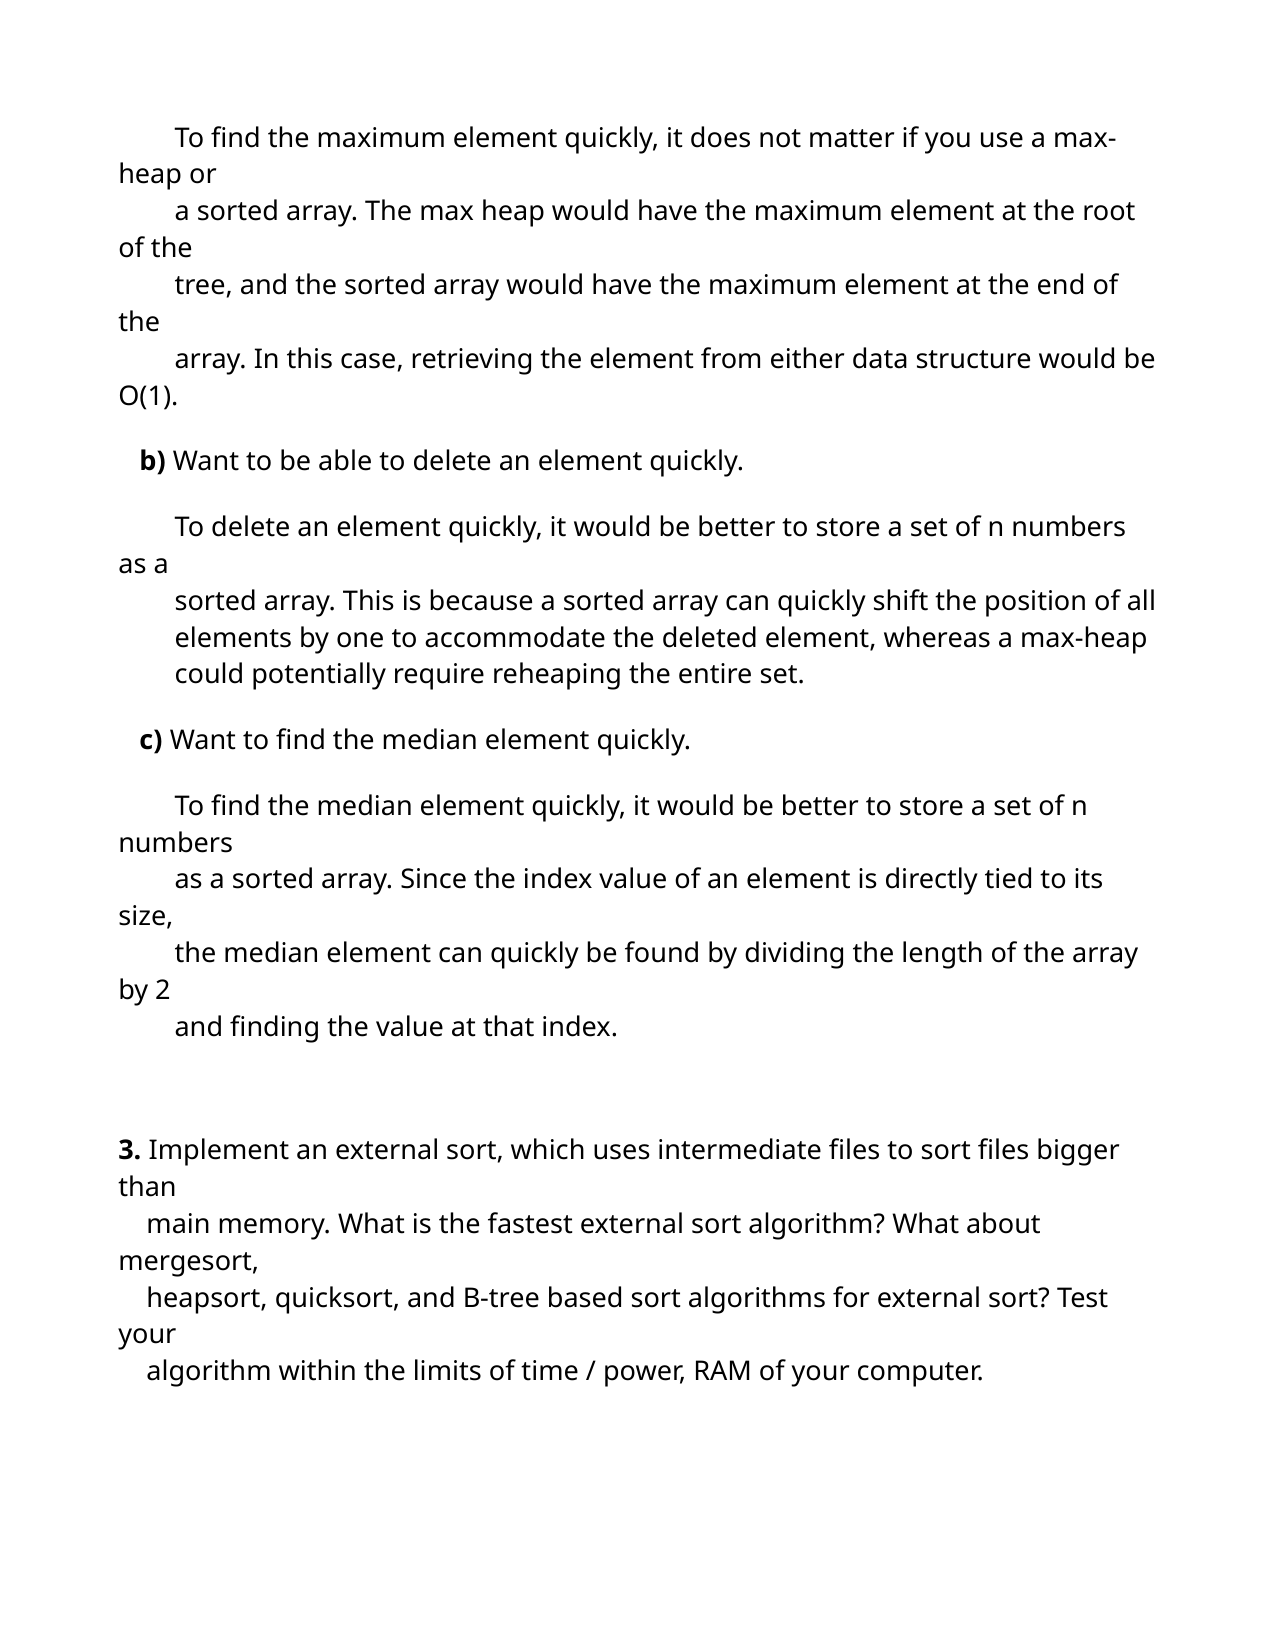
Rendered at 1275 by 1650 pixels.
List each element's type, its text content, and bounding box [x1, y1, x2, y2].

text tree, and the sorted array would have the maximum element at the end of the [118, 266, 1157, 339]
text sorted array. This is because a sorted array can quickly shift the position of all [118, 581, 1157, 618]
text as a sorted array. Since the index value of an element is directly tied to its size, [118, 860, 1157, 934]
text To delete an element quickly, it would be better to store a set of n numbers as a [118, 507, 1157, 581]
text b) Want to be able to delete an element quickly. [118, 442, 1157, 479]
text could potentially require reheaping the entire set. [118, 655, 1157, 692]
text To find the median element quickly, it would be better to store a set of n numbers [118, 786, 1157, 860]
text c) Want to find the median element quickly. [118, 721, 1157, 757]
text heapsort, quicksort, and B-tree based sort algorithms for external sort? Test your [118, 1278, 1157, 1352]
text To find the maximum element quickly, it does not matter if you use a max-heap or [118, 118, 1157, 192]
text main memory. What is the fastest external sort algorithm? What about mergesort, [118, 1204, 1157, 1278]
text elements by one to accommodate the deleted element, whereas a max-heap [118, 618, 1157, 655]
text array. In this case, retrieving the element from either data structure would be O(1). [118, 339, 1157, 413]
text and finding the value at that index. [118, 1007, 1157, 1044]
text 3. Implement an external sort, which uses intermediate files to sort files bigger than [118, 1131, 1157, 1204]
text algorithm within the limits of time / power, RAM of your computer. [118, 1352, 1157, 1389]
text a sorted array. The max heap would have the maximum element at the root of the [118, 192, 1157, 266]
text the median element can quickly be found by dividing the length of the array by 2 [118, 934, 1157, 1007]
